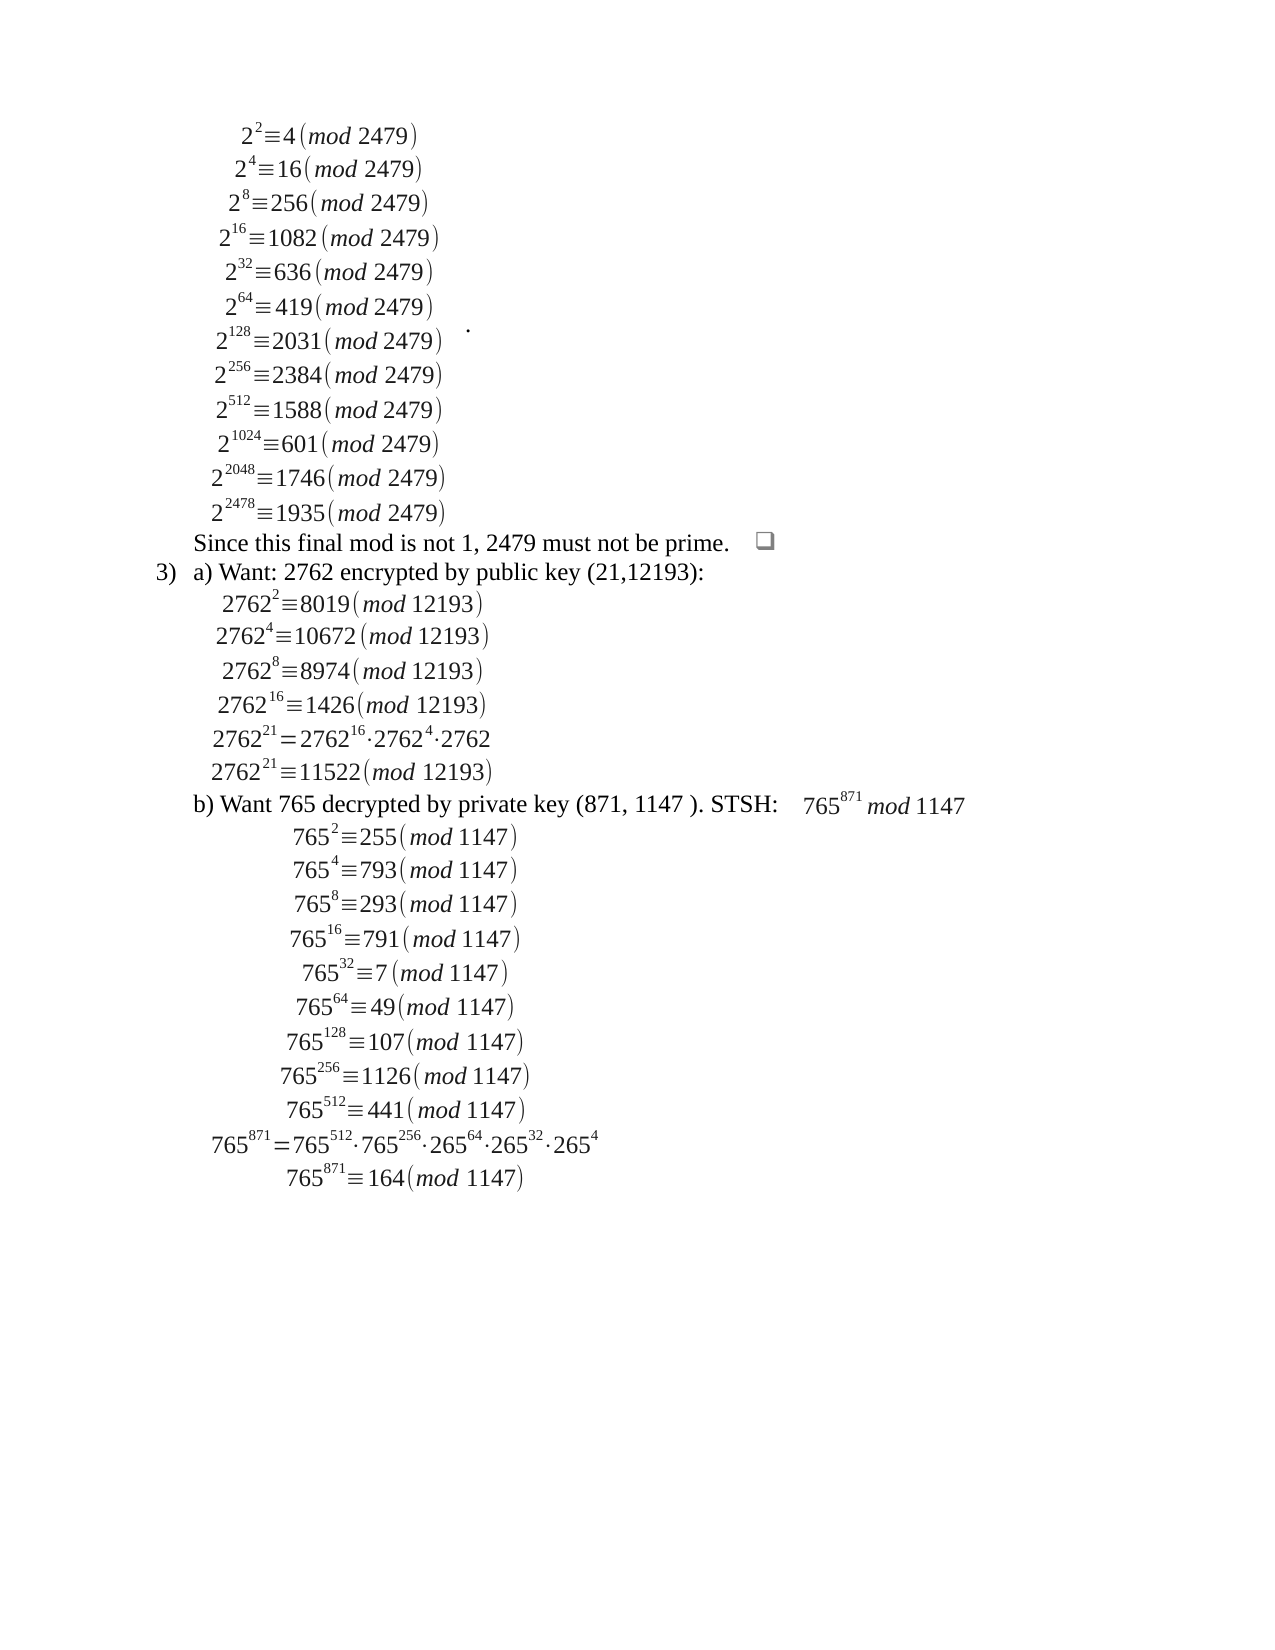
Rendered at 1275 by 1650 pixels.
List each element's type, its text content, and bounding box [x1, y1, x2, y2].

list a) Want: 2762 encrypted by public key (21,12193): [156, 557, 1157, 585]
list . [156, 118, 1157, 528]
list Since this final mod is not 1, 2479 must not be prime. [156, 528, 1157, 557]
list b) Want 765 decrypted by private key (871, 1147 ). STSH: [156, 788, 1157, 819]
